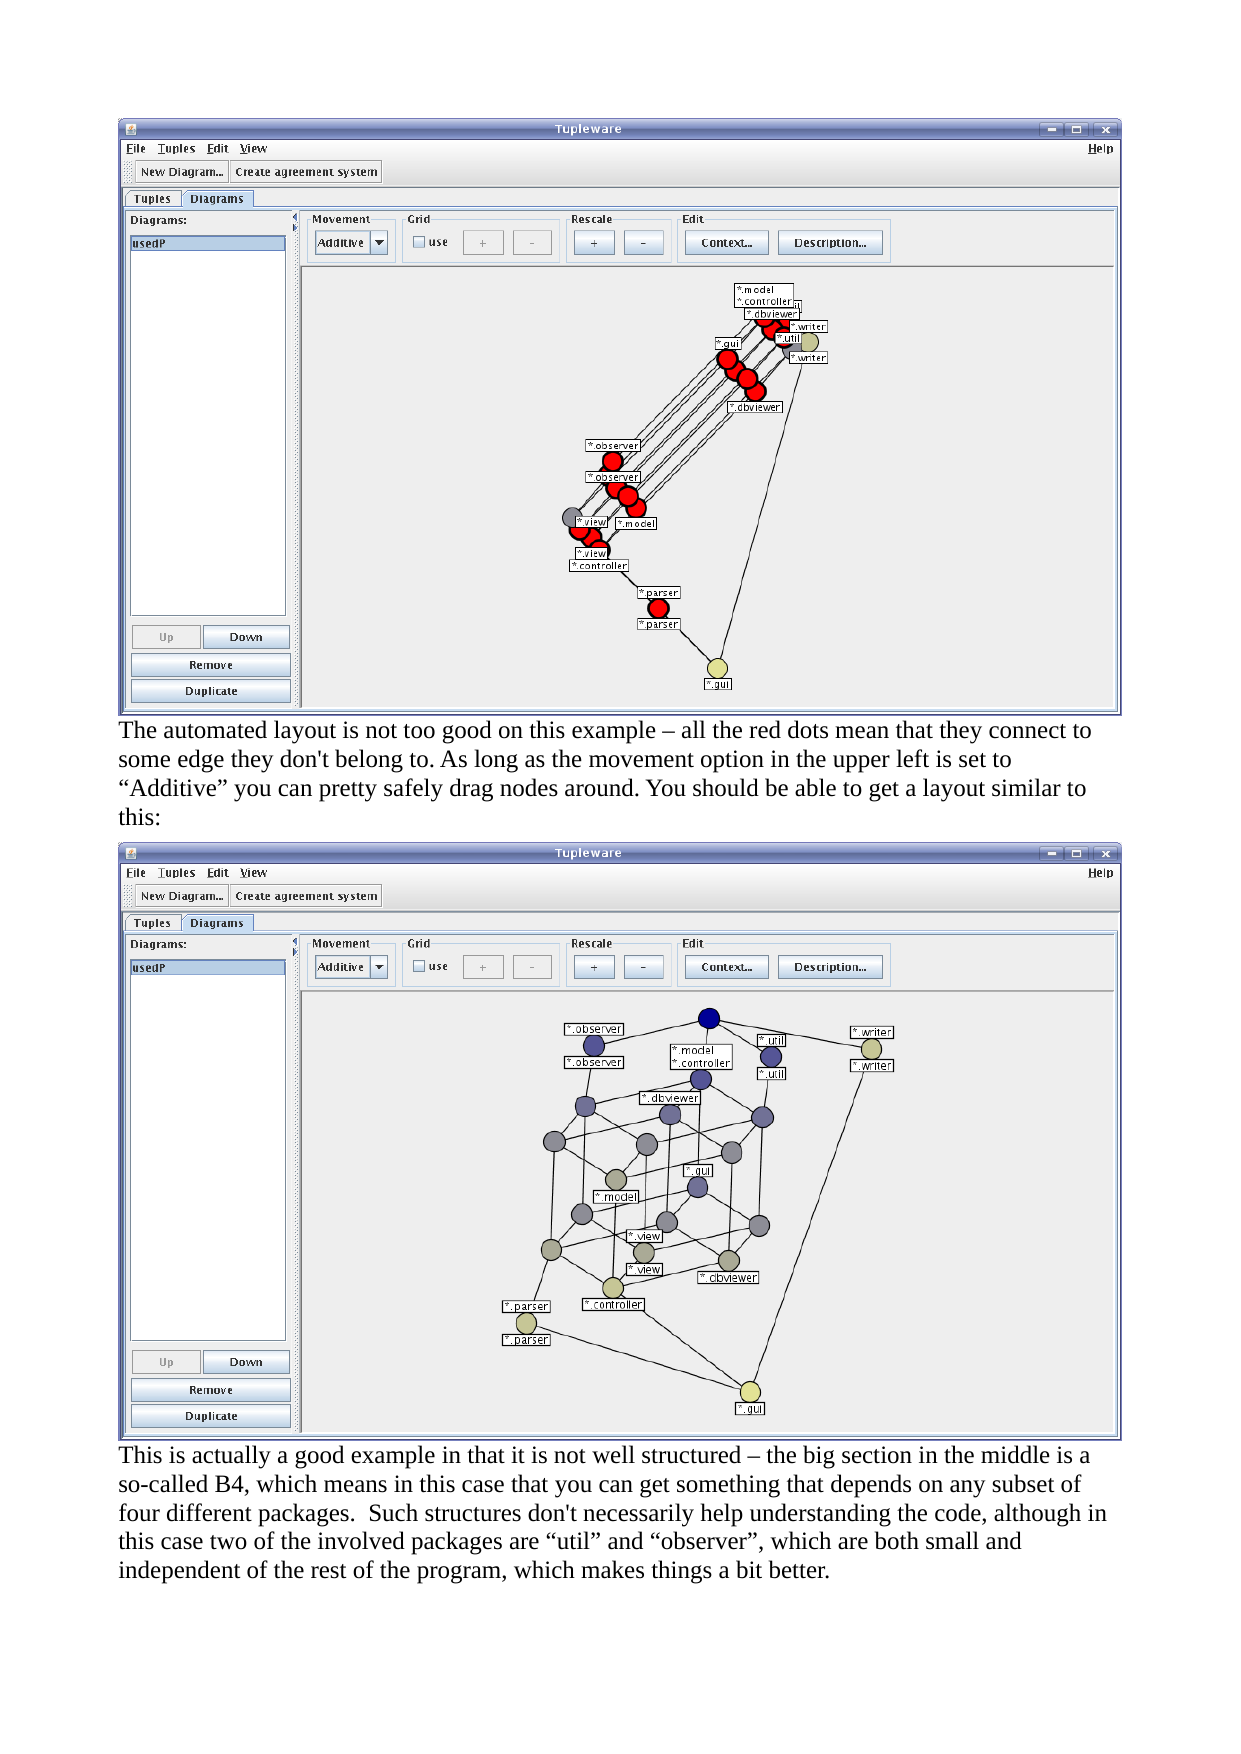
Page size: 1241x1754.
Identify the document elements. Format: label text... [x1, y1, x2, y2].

picture [118, 842, 1122, 1441]
text The automated layout is not too good on this example – all the red dots mean that they connect to some edge they don't belong to. As long as the movement option in the upper left is set to “Additive” you can pretty safely drag nodes around. You should be able to get a layout similar to this: [118, 716, 1122, 830]
text This is actually a good example in that it is not well structured – the big section in the middle is a so-called B4, which means in this case that you can get something that depends on any subset of four different packages. Such structures don't necessarily help understanding the code, although in this case two of the involved packages are “util” and “observer”, which are both small and independent of the rest of the program, which makes things a bit better. [118, 1441, 1122, 1584]
picture [118, 118, 1122, 716]
